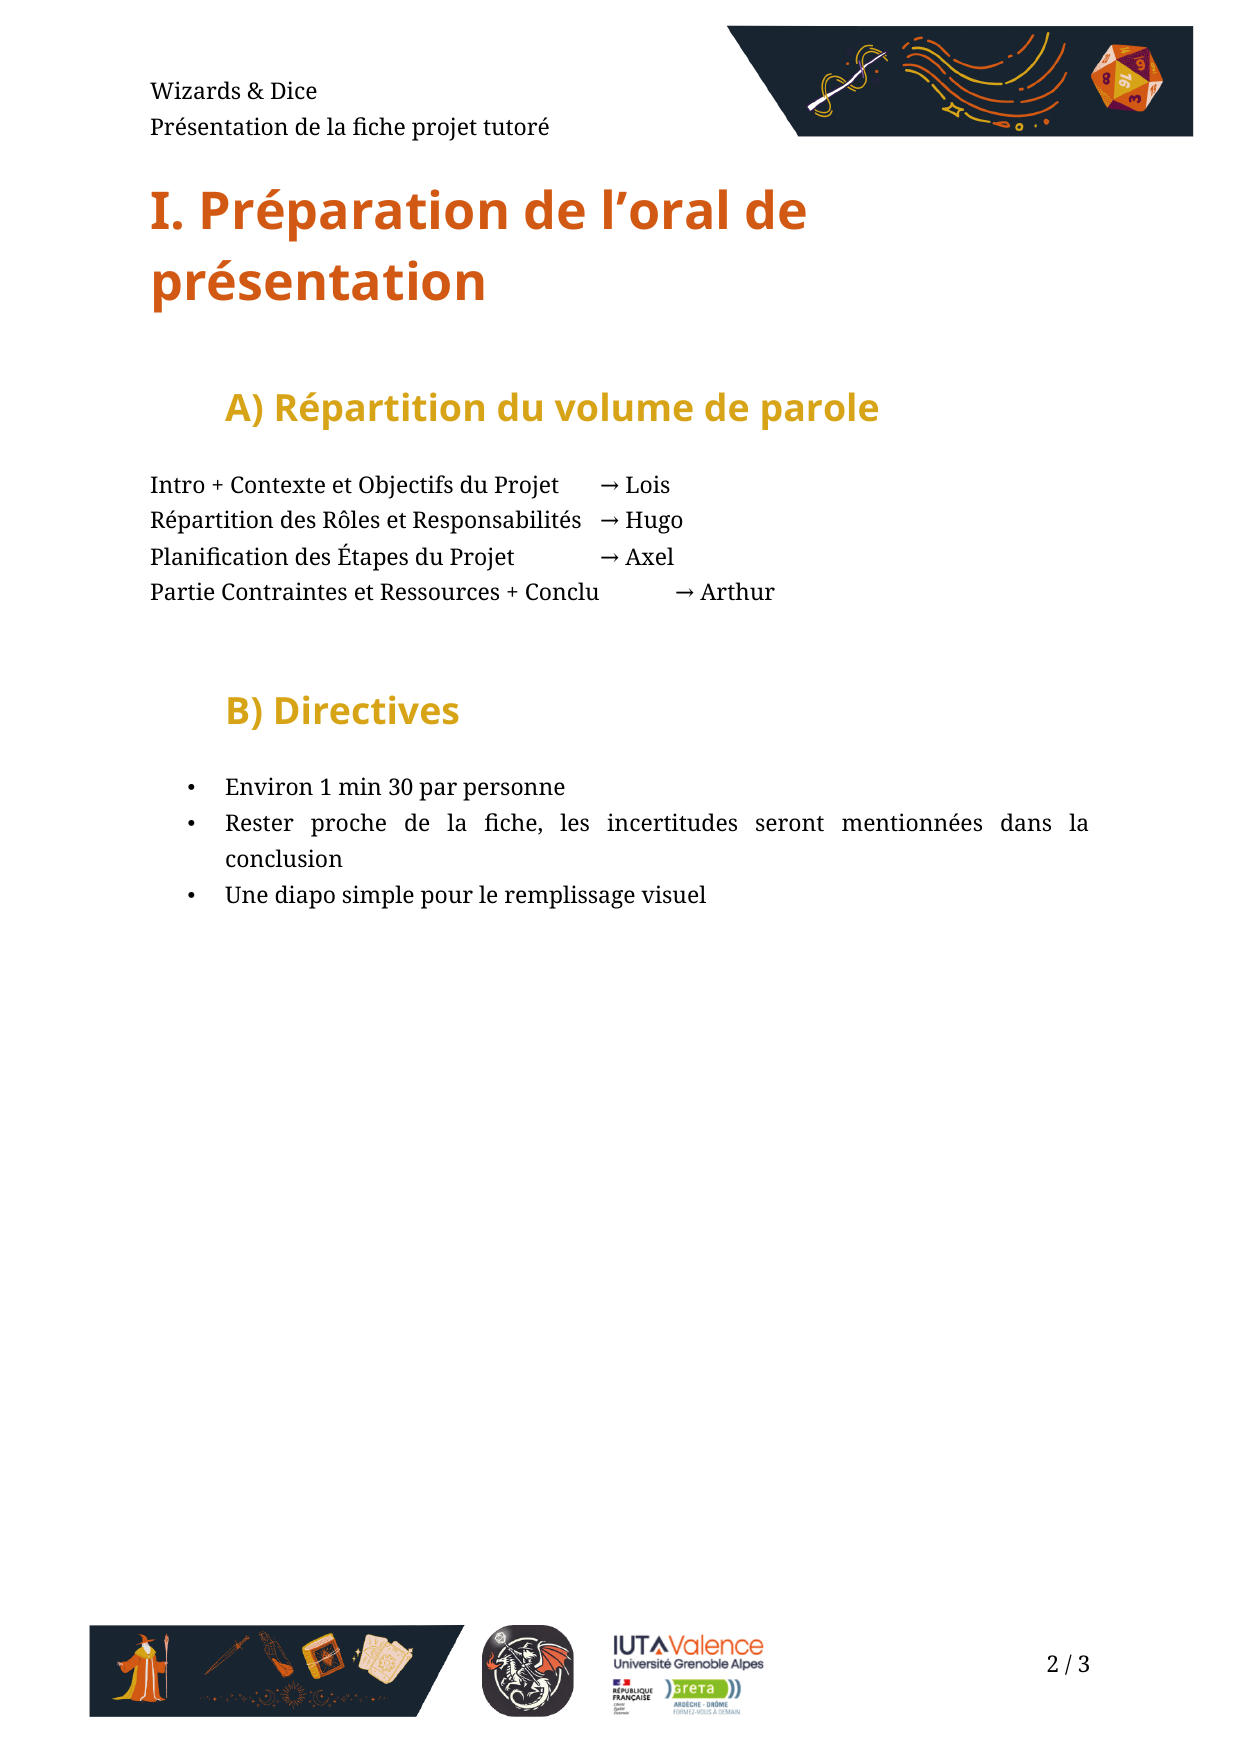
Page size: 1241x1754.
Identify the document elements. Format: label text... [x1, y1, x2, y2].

subtitle A) Répartition du volume de parole [225, 382, 1090, 433]
text Répartition des Rôles et Responsabilités → Hugo [150, 504, 1090, 536]
list Une diapo simple pour le remplissage visuel [187, 879, 1090, 910]
subtitle I. Préparation de l’oral de présentation [150, 174, 1090, 316]
picture [81, 1614, 788, 1726]
subtitle B) Directives [225, 684, 1090, 735]
text Planification des Étapes du Projet → Axel [150, 540, 1090, 572]
list Rester proche de la fiche, les incertitudes seront mentionnées dans la conclusion [187, 807, 1090, 874]
text Intro + Contexte et Objectifs du Projet → Lois [150, 468, 1090, 500]
picture [720, 22, 1208, 140]
text Partie Contraintes et Ressources + Conclu → Arthur [150, 576, 1090, 608]
list Environ 1 min 30 par personne [187, 771, 1090, 802]
